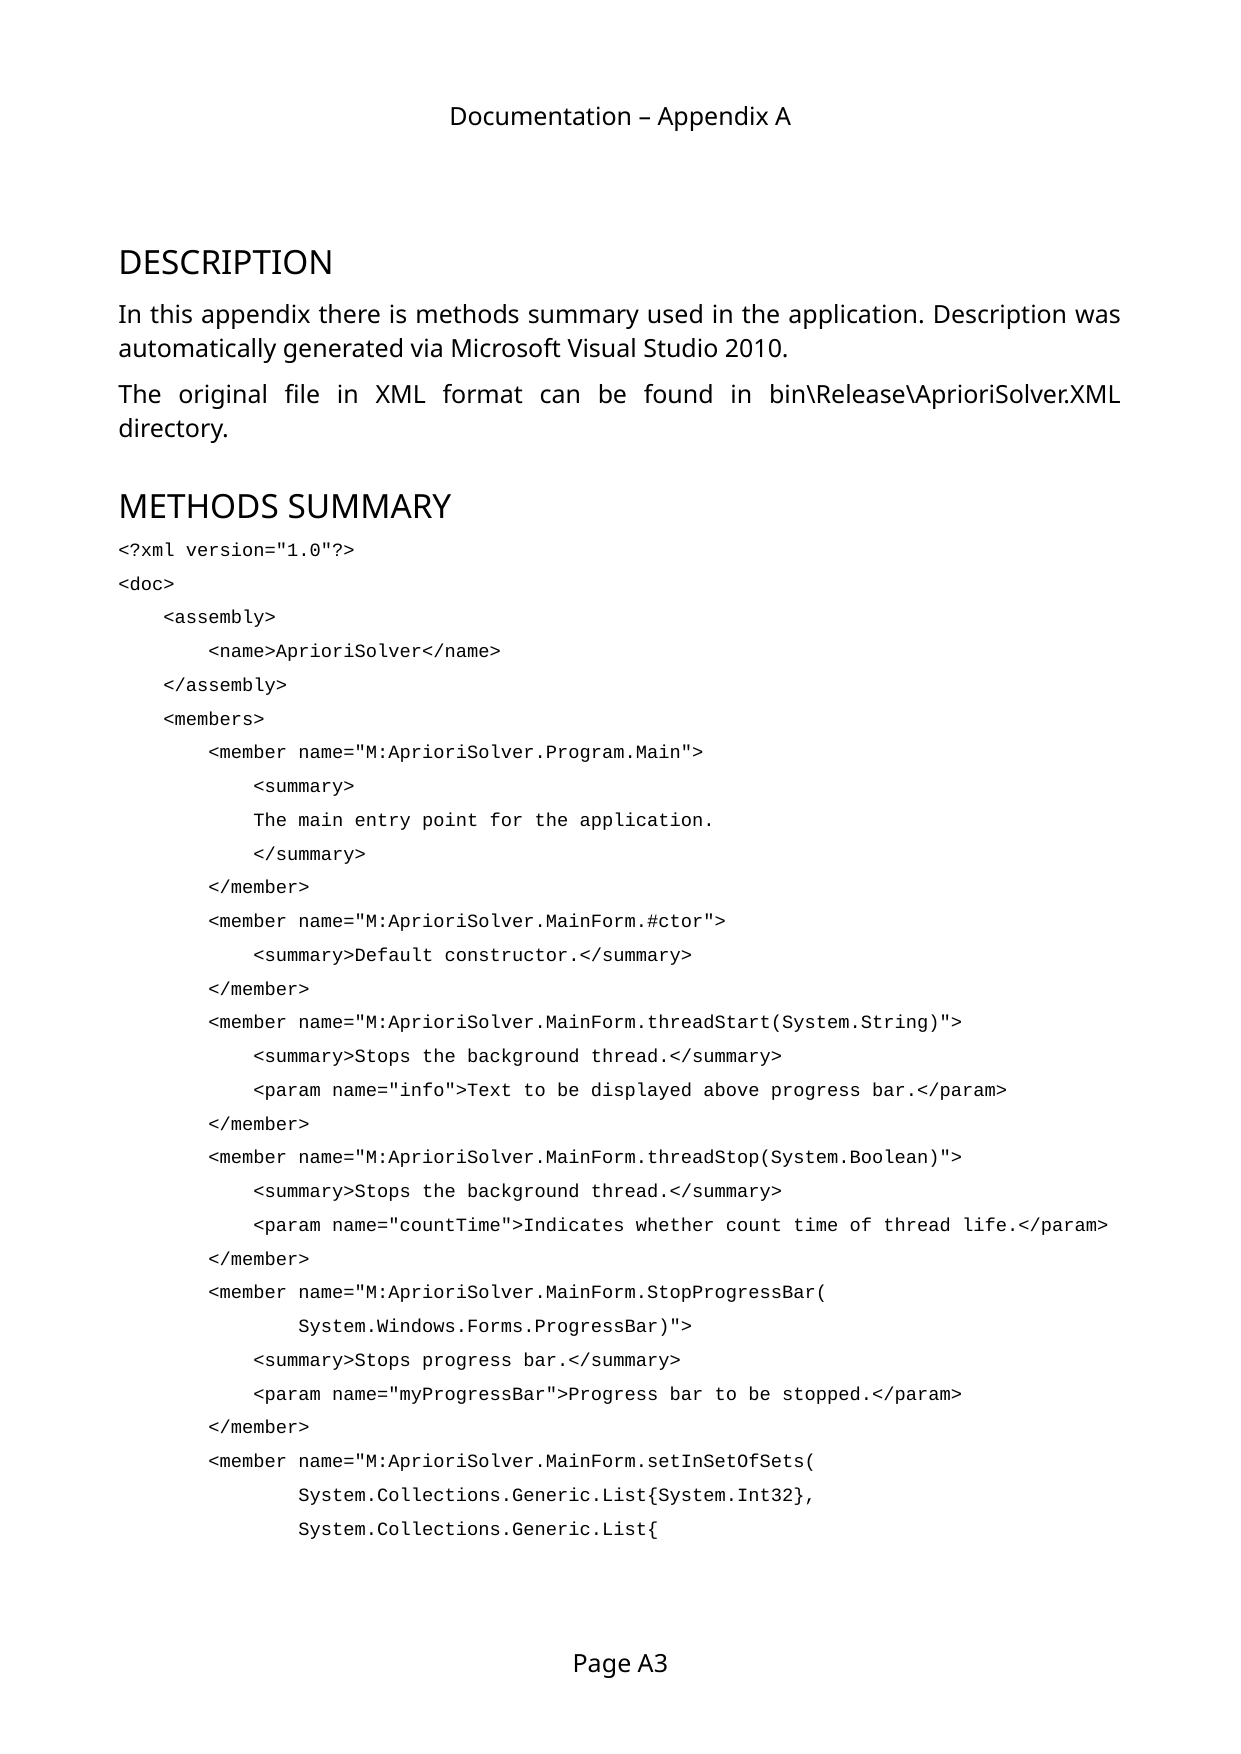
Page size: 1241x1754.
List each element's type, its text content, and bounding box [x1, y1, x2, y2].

text In this appendix there is methods summary used in the application. Description was automatically generated via Microsoft Visual Studio 2010. [118, 296, 1122, 364]
text <param name="countTime">Indicates whether count time of thread life.</param> [118, 1216, 1122, 1237]
text System.Windows.Forms.ProgressBar)"> [118, 1317, 1122, 1338]
text <summary>Stops the background thread.</summary> [118, 1047, 1122, 1068]
subtitle METHODS SUMMARY [118, 483, 1122, 528]
text The main entry point for the application. [118, 811, 1122, 832]
text </member> [118, 1418, 1122, 1439]
text <member name="M:AprioriSolver.MainForm.StopProgressBar( [118, 1283, 1122, 1304]
text </member> [118, 1249, 1122, 1271]
text <name>AprioriSolver</name> [118, 642, 1122, 663]
text The original file in XML format can be found in bin\Release\AprioriSolver.XML directory. [118, 377, 1122, 445]
text <member name="M:AprioriSolver.MainForm.#ctor"> [118, 912, 1122, 933]
subtitle DESCRIPTION [118, 238, 1122, 284]
text <assembly> [118, 608, 1122, 629]
text <members> [118, 709, 1122, 731]
text System.Collections.Generic.List{System.Int32}, [118, 1486, 1122, 1507]
text </member> [118, 878, 1122, 899]
text <summary> [118, 777, 1122, 798]
text <summary>Stops the background thread.</summary> [118, 1182, 1122, 1203]
text <member name="M:AprioriSolver.Program.Main"> [118, 743, 1122, 764]
text </summary> [118, 844, 1122, 866]
text <member name="M:AprioriSolver.MainForm.threadStart(System.String)"> [118, 1013, 1122, 1034]
text <member name="M:AprioriSolver.MainForm.setInSetOfSets( [118, 1452, 1122, 1473]
text <summary>Default constructor.</summary> [118, 946, 1122, 967]
text <param name="info">Text to be displayed above progress bar.</param> [118, 1081, 1122, 1102]
text <member name="M:AprioriSolver.MainForm.threadStop(System.Boolean)"> [118, 1148, 1122, 1169]
text <doc> [118, 574, 1122, 596]
text <?xml version="1.0"?> [118, 541, 1122, 562]
text </member> [118, 979, 1122, 1001]
text </assembly> [118, 676, 1122, 697]
text <summary>Stops progress bar.</summary> [118, 1351, 1122, 1372]
text <param name="myProgressBar">Progress bar to be stopped.</param> [118, 1384, 1122, 1406]
text </member> [118, 1114, 1122, 1136]
text System.Collections.Generic.List{ [118, 1519, 1122, 1541]
